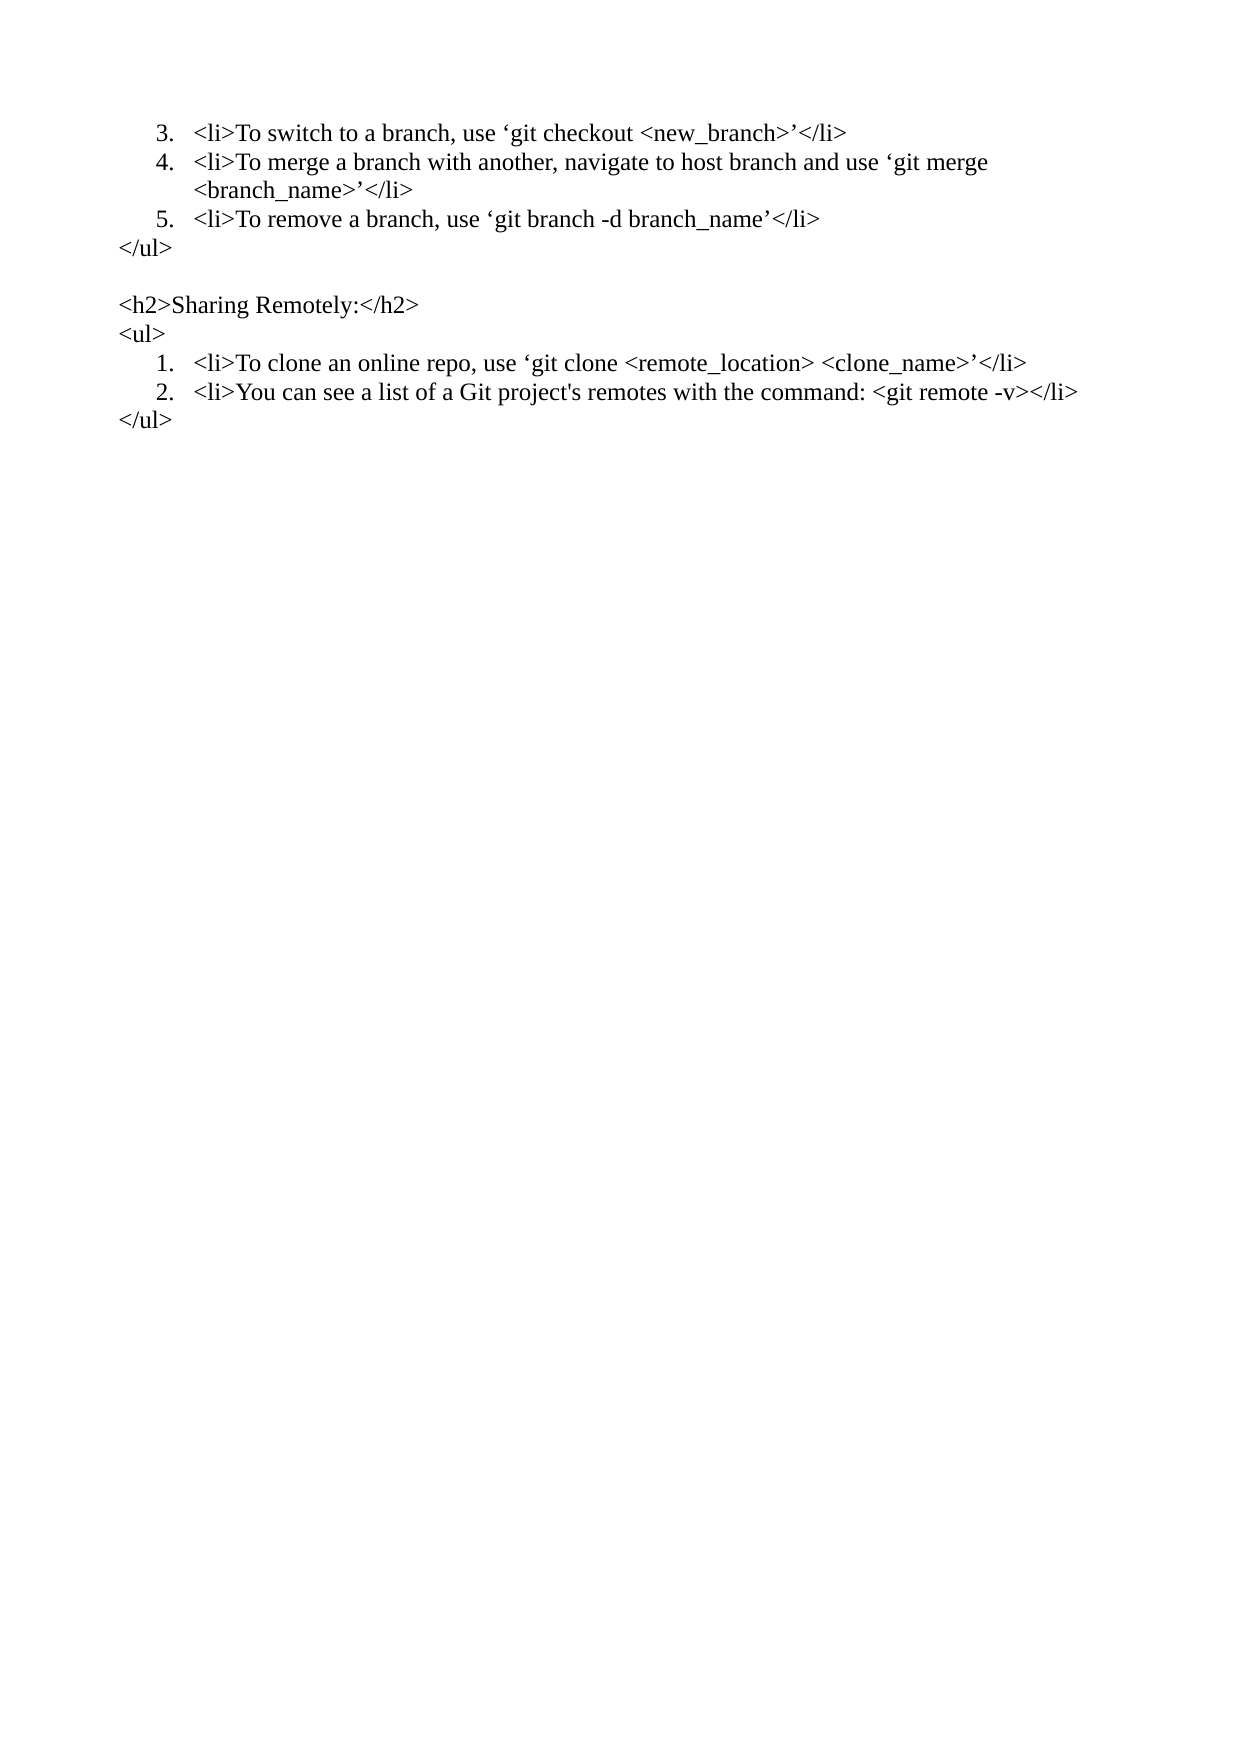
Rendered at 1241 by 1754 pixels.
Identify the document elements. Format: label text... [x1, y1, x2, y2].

text </ul> [118, 406, 1122, 434]
text <ul> [118, 319, 1122, 348]
text </ul> [118, 233, 1122, 262]
list <li>You can see a list of a Git project's remotes with the command: <git remote -v></li> [156, 377, 1122, 406]
list <li>To switch to a branch, use ‘git checkout <new_branch>’</li> [156, 118, 1122, 147]
text <h2>Sharing Remotely:</h2> [118, 291, 1122, 319]
list <li>To remove a branch, use ‘git branch -d branch_name’</li> [156, 204, 1122, 233]
list <li>To merge a branch with another, navigate to host branch and use ‘git merge <branch_name>’</li> [156, 147, 1122, 204]
list <li>To clone an online repo, use ‘git clone <remote_location> <clone_name>’</li> [156, 348, 1122, 377]
